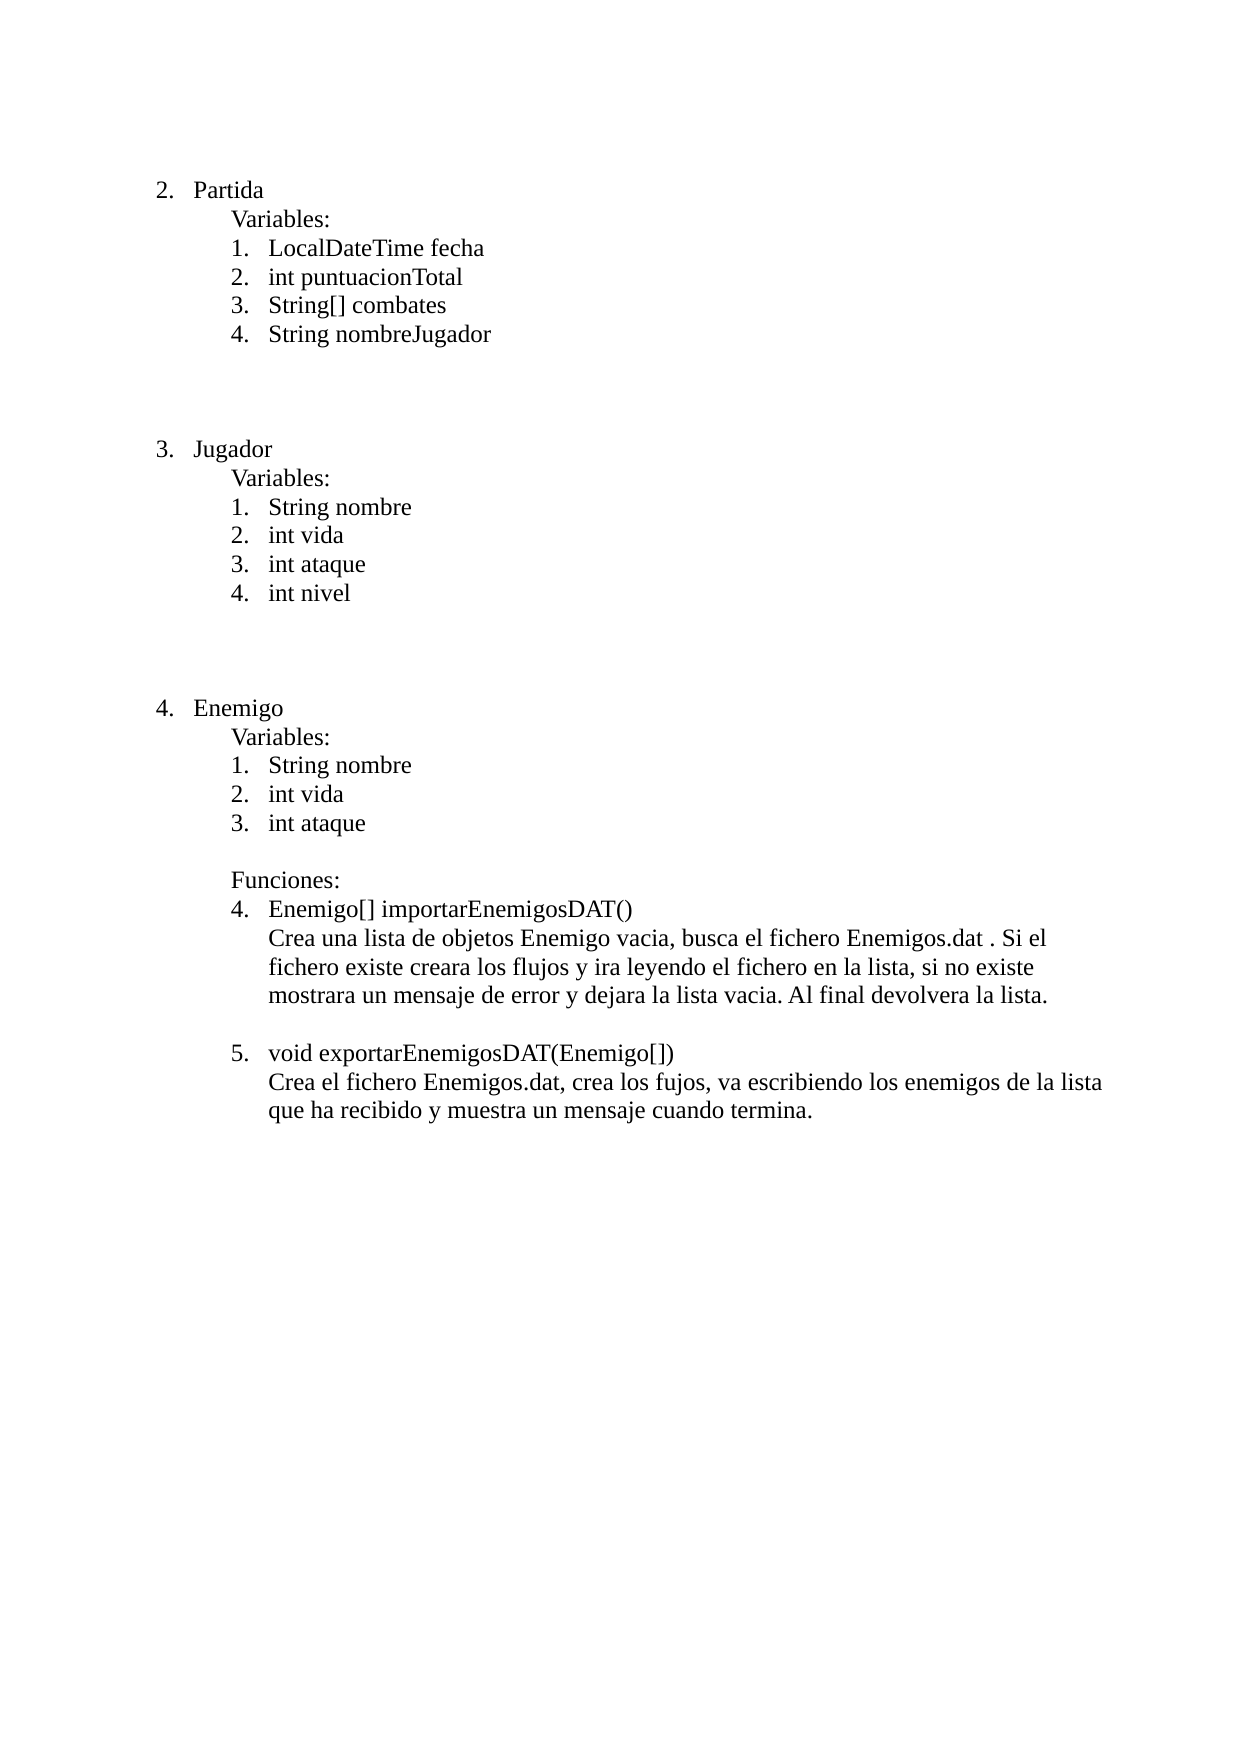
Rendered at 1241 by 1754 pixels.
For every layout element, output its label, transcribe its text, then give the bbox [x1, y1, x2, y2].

list Enemigo[] importarEnemigosDAT() [231, 894, 1122, 923]
text Crea una lista de objetos Enemigo vacia, busca el fichero Enemigos.dat . Si el fichero existe creara los flujos y ira leyendo el fichero en la lista, si no existe mostrara un mensaje de error y dejara la lista vacia. Al final devolvera la lista. [118, 923, 1122, 1009]
list int ataque [231, 808, 1122, 837]
list String nombreJugador [231, 319, 1122, 348]
list Partida [156, 176, 1122, 204]
list Variables: [193, 463, 1122, 492]
list Variables: [193, 722, 1122, 751]
list Enemigo [156, 693, 1122, 722]
list LocalDateTime fecha [231, 233, 1122, 262]
list int nivel [231, 578, 1122, 607]
list Funciones: [193, 866, 1122, 894]
list String nombre [231, 492, 1122, 521]
list int puntuacionTotal [231, 262, 1122, 291]
list Variables: [193, 204, 1122, 233]
list int ataque [231, 549, 1122, 578]
list int vida [231, 779, 1122, 808]
list String nombre [231, 751, 1122, 779]
list int vida [231, 521, 1122, 549]
list Crea el fichero Enemigos.dat, crea los fujos, va escribiendo los enemigos de la lista que ha recibido y muestra un mensaje cuando termina. [231, 1067, 1122, 1124]
list String[] combates [231, 291, 1122, 319]
list void exportarEnemigosDAT(Enemigo[]) [231, 1038, 1122, 1067]
list Jugador [156, 434, 1122, 463]
